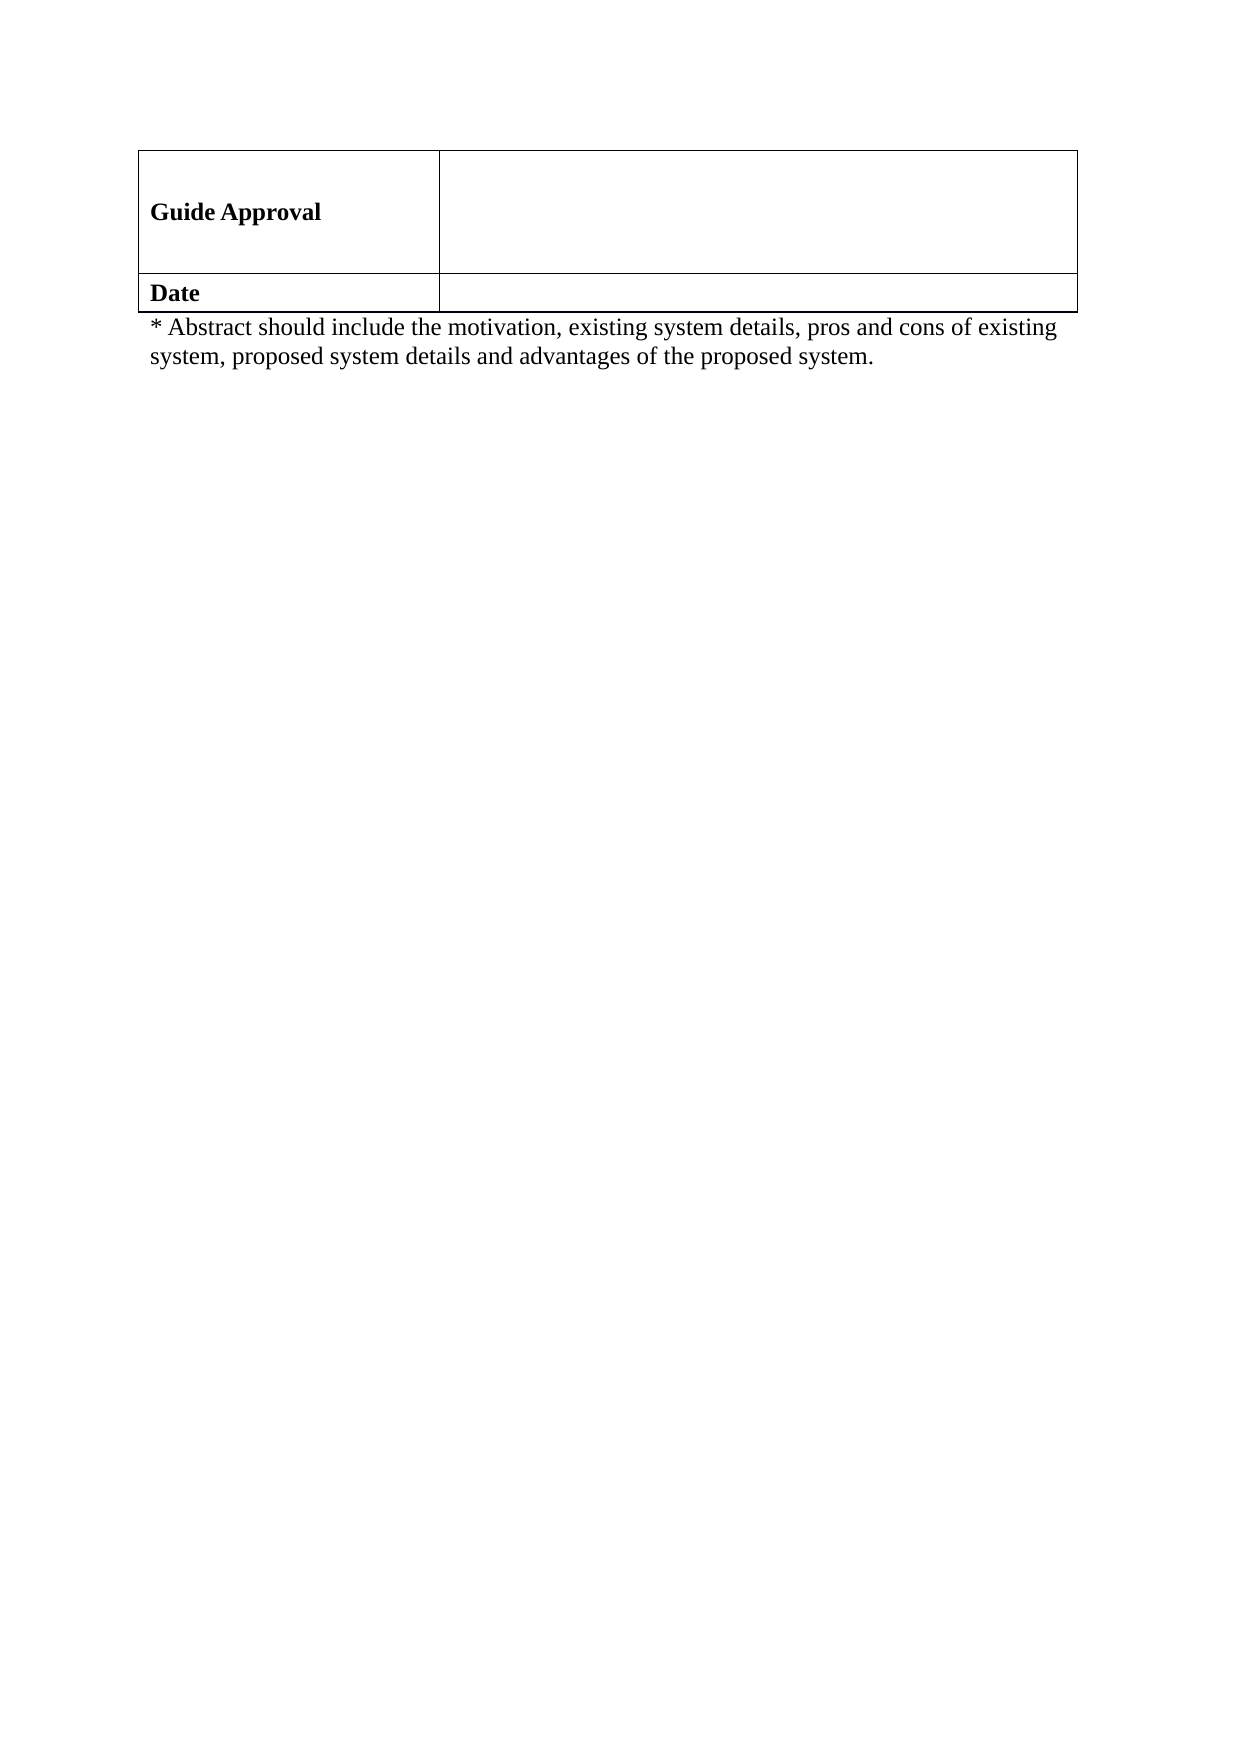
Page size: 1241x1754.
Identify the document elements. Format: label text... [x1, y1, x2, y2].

table_cell Guide Approval [139, 151, 439, 273]
table_cell [440, 151, 1077, 273]
table_cell Date [139, 274, 439, 311]
table_cell [440, 274, 1077, 311]
text * Abstract should include the motivation, existing system details, pros and cons of existing system, proposed system details and advantages of the proposed system. [150, 312, 1090, 370]
